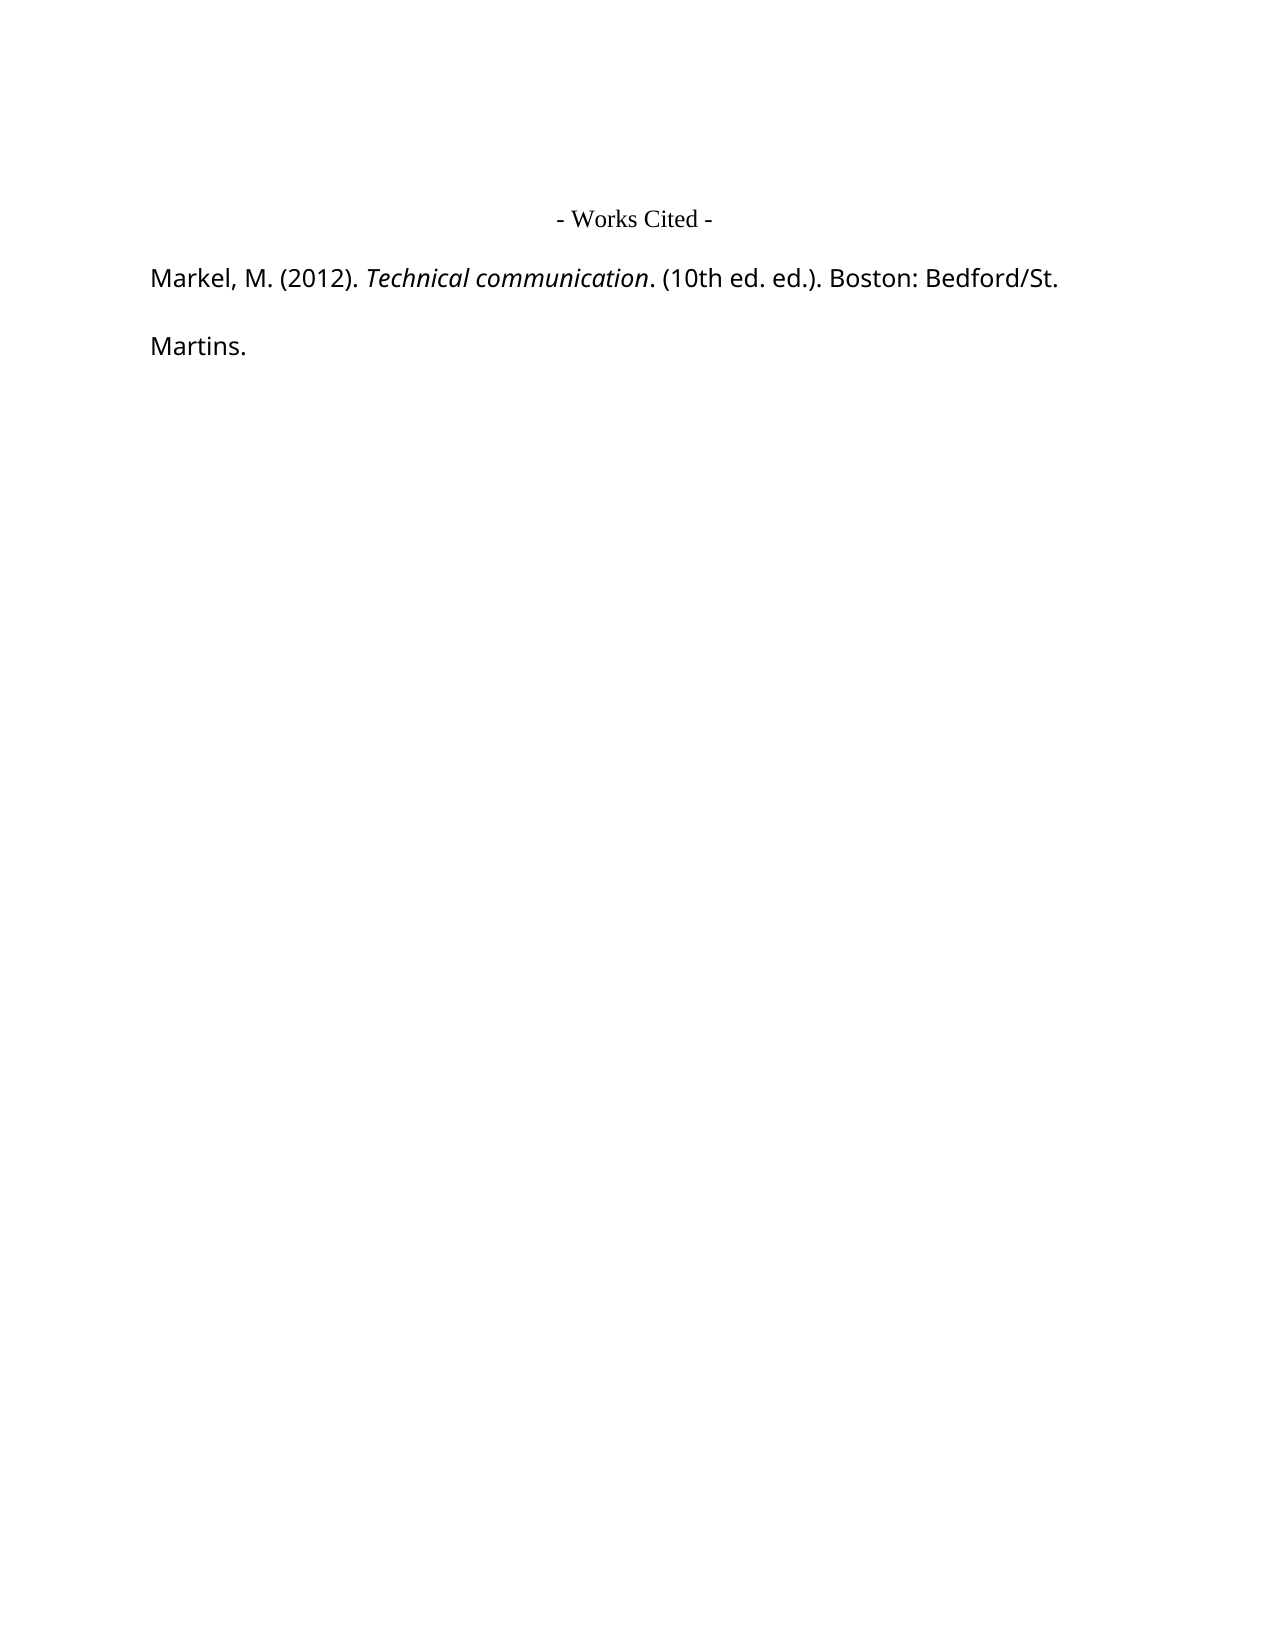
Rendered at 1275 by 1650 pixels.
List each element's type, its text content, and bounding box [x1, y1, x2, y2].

text Markel, M. (2012). Technical communication. (10th ed. ed.). Boston: Bedford/St. Martins. [150, 261, 1125, 363]
text - Works Cited - [150, 205, 1125, 233]
